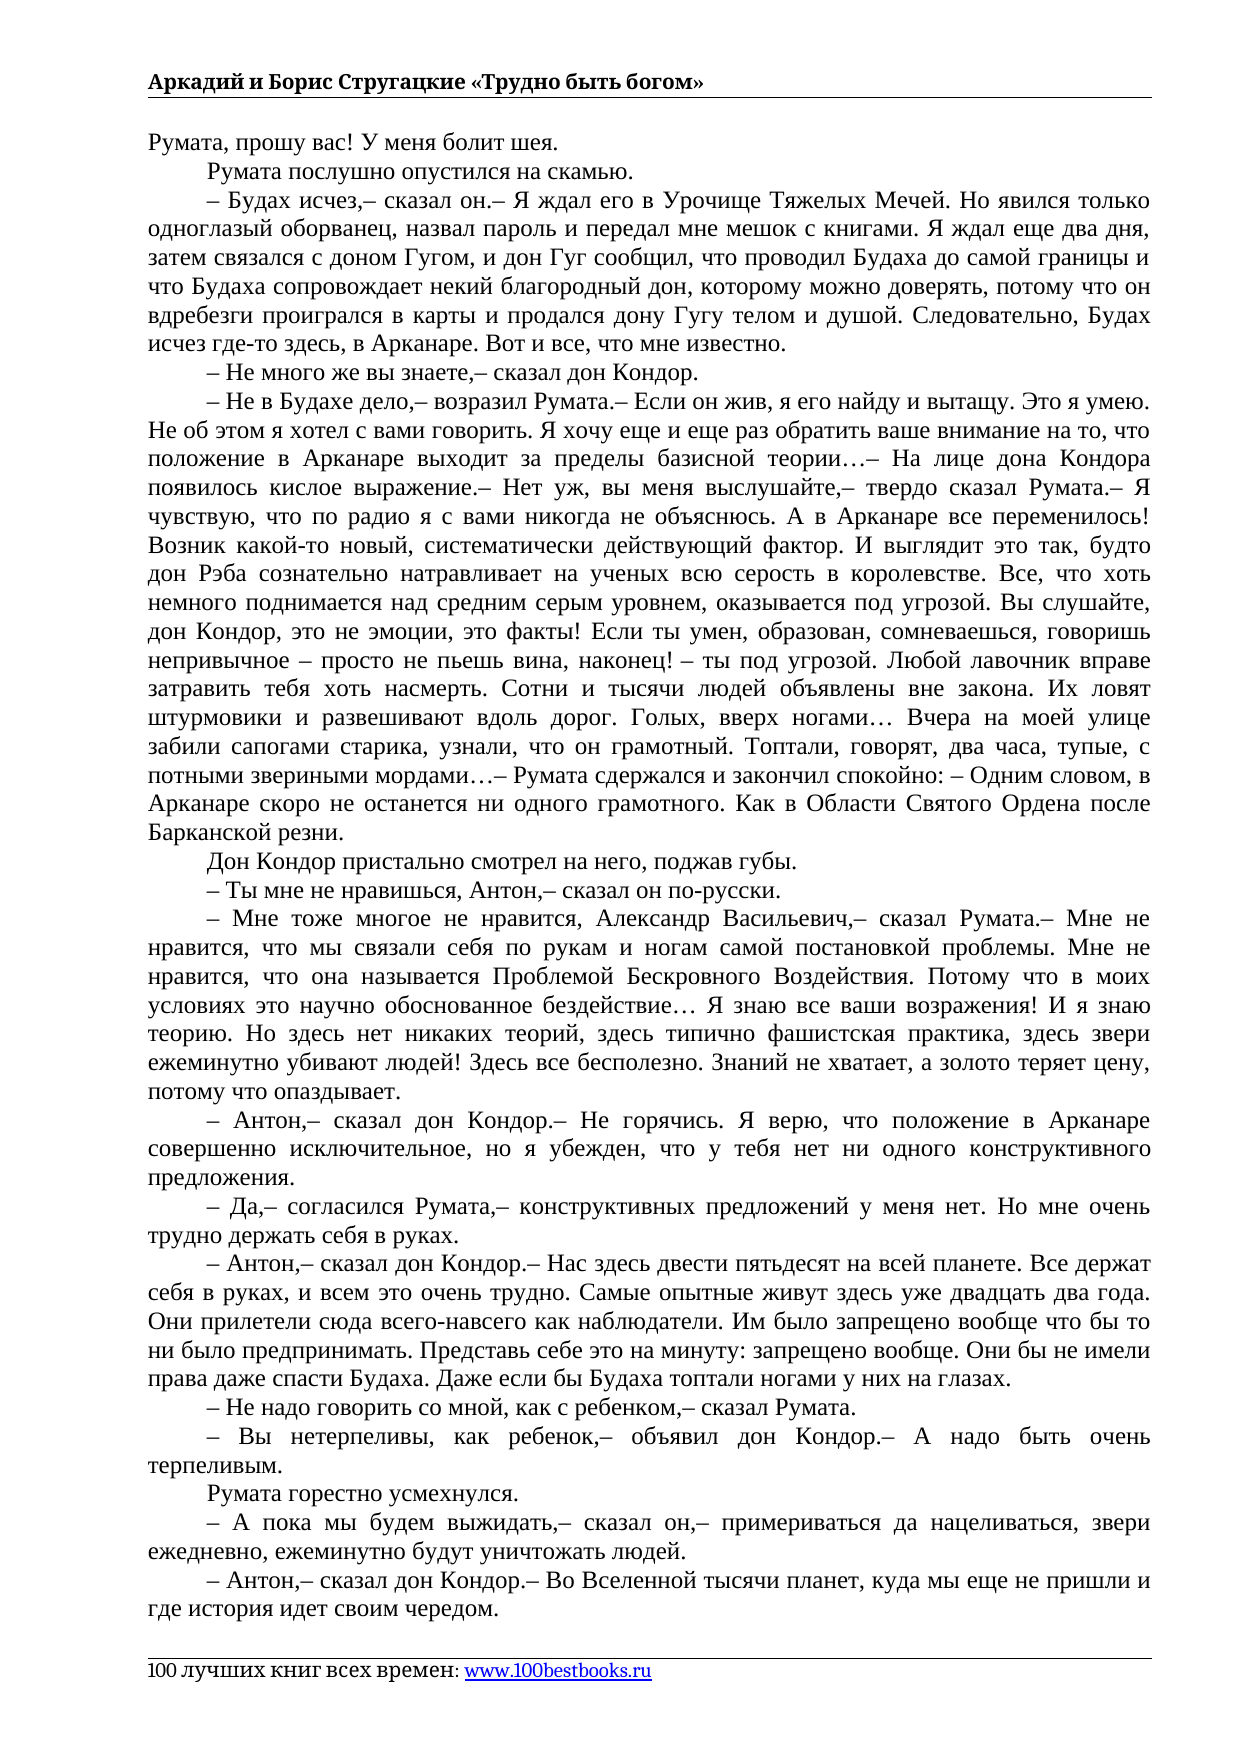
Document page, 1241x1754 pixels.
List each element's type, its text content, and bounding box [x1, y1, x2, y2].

text – Да,– согласился Румата,– конструктивных предложений у меня нет. Но мне очень трудно держать себя в руках. [148, 1191, 1152, 1248]
text – Вы нетерпеливы, как ребенок,– объявил дон Кондор.– А надо быть очень терпеливым. [148, 1421, 1152, 1478]
text Румата, прошу вас! У меня болит шея. [148, 127, 1152, 156]
text – Антон,– сказал дон Кондор.– Во Вселенной тысячи планет, куда мы еще не пришли и где история идет своим чередом. [148, 1565, 1152, 1622]
text – Не много же вы знаете,– сказал дон Кондор. [148, 357, 1152, 386]
text Румата послушно опустился на скамью. [148, 156, 1152, 185]
text – Мне тоже многое не нравится, Александр Васильевич,– сказал Румата.– Мне не нравится, что мы связали себя по рукам и ногам самой постановкой проблемы. Мне не нравится, что она называется Проблемой Бескровного Воздействия. Потому что в моих условиях это научно обоснованное бездействие… Я знаю все ваши возражения! И я знаю теорию. Но здесь нет никаких теорий, здесь типично фашистская практика, здесь звери ежеминутно убивают людей! Здесь все бесполезно. Знаний не хватает, а золото теряет цену, потому что опаздывает. [148, 903, 1152, 1105]
text Дон Кондор пристально смотрел на него, поджав губы. [148, 846, 1152, 875]
text – Не в Будахе дело,– возразил Румата.– Если он жив, я его найду и вытащу. Это я умею. Не об этом я хотел с вами говорить. Я хочу еще и еще раз обратить ваше внимание на то, что положение в Арканаре выходит за пределы базисной теории…– На лице дона Кондора появилось кислое выражение.– Нет уж, вы меня выслушайте,– твердо сказал Румата.– Я чувствую, что по радио я с вами никогда не объяснюсь. А в Арканаре все переменилось! Возник какой-то новый, систематически действующий фактор. И выглядит это так, будто дон Рэба сознательно натравливает на ученых всю серость в королевстве. Все, что хоть немного поднимается над средним серым уровнем, оказывается под угрозой. Вы слушайте, дон Кондор, это не эмоции, это факты! Если ты умен, образован, сомневаешься, говоришь непривычное – просто не пьешь вина, наконец! – ты под угрозой. Любой лавочник вправе затравить тебя хоть насмерть. Сотни и тысячи людей объявлены вне закона. Их ловят штурмовики и развешивают вдоль дорог. Голых, вверх ногами… Вчера на моей улице забили сапогами старика, узнали, что он грамотный. Топтали, говорят, два часа, тупые, с потными звериными мордами…– Румата сдержался и закончил спокойно: – Одним словом, в Арканаре скоро не останется ни одного грамотного. Как в Области Святого Ордена после Барканской резни. [148, 386, 1152, 846]
text – Ты мне не нравишься, Антон,– сказал он по-русски. [148, 875, 1152, 903]
text – А пока мы будем выжидать,– сказал он,– примериваться да нацеливаться, звери ежедневно, ежеминутно будут уничтожать людей. [148, 1507, 1152, 1565]
text – Будах исчез,– сказал он.– Я ждал его в Урочище Тяжелых Мечей. Но явился только одноглазый оборванец, назвал пароль и передал мне мешок с книгами. Я ждал еще два дня, затем связался с доном Гугом, и дон Гуг сообщил, что проводил Будаха до самой границы и что Будаха сопровождает некий благородный дон, которому можно доверять, потому что он вдребезги проигрался в карты и продался дону Гугу телом и душой. Следовательно, Будах исчез где-то здесь, в Арканаре. Вот и все, что мне известно. [148, 185, 1152, 357]
text Румата горестно усмехнулся. [148, 1478, 1152, 1507]
text – Антон,– сказал дон Кондор.– Не горячись. Я верю, что положение в Арканаре совершенно исключительное, но я убежден, что у тебя нет ни одного конструктивного предложения. [148, 1105, 1152, 1191]
text – Антон,– сказал дон Кондор.– Нас здесь двести пятьдесят на всей планете. Все держат себя в руках, и всем это очень трудно. Самые опытные живут здесь уже двадцать два года. Они прилетели сюда всего-навсего как наблюдатели. Им было запрещено вообще что бы то ни было предпринимать. Представь себе это на минуту: запрещено вообще. Они бы не имели права даже спасти Будаха. Даже если бы Будаха топтали ногами у них на глазах. [148, 1248, 1152, 1392]
text – Не надо говорить со мной, как с ребенком,– сказал Румата. [148, 1392, 1152, 1421]
